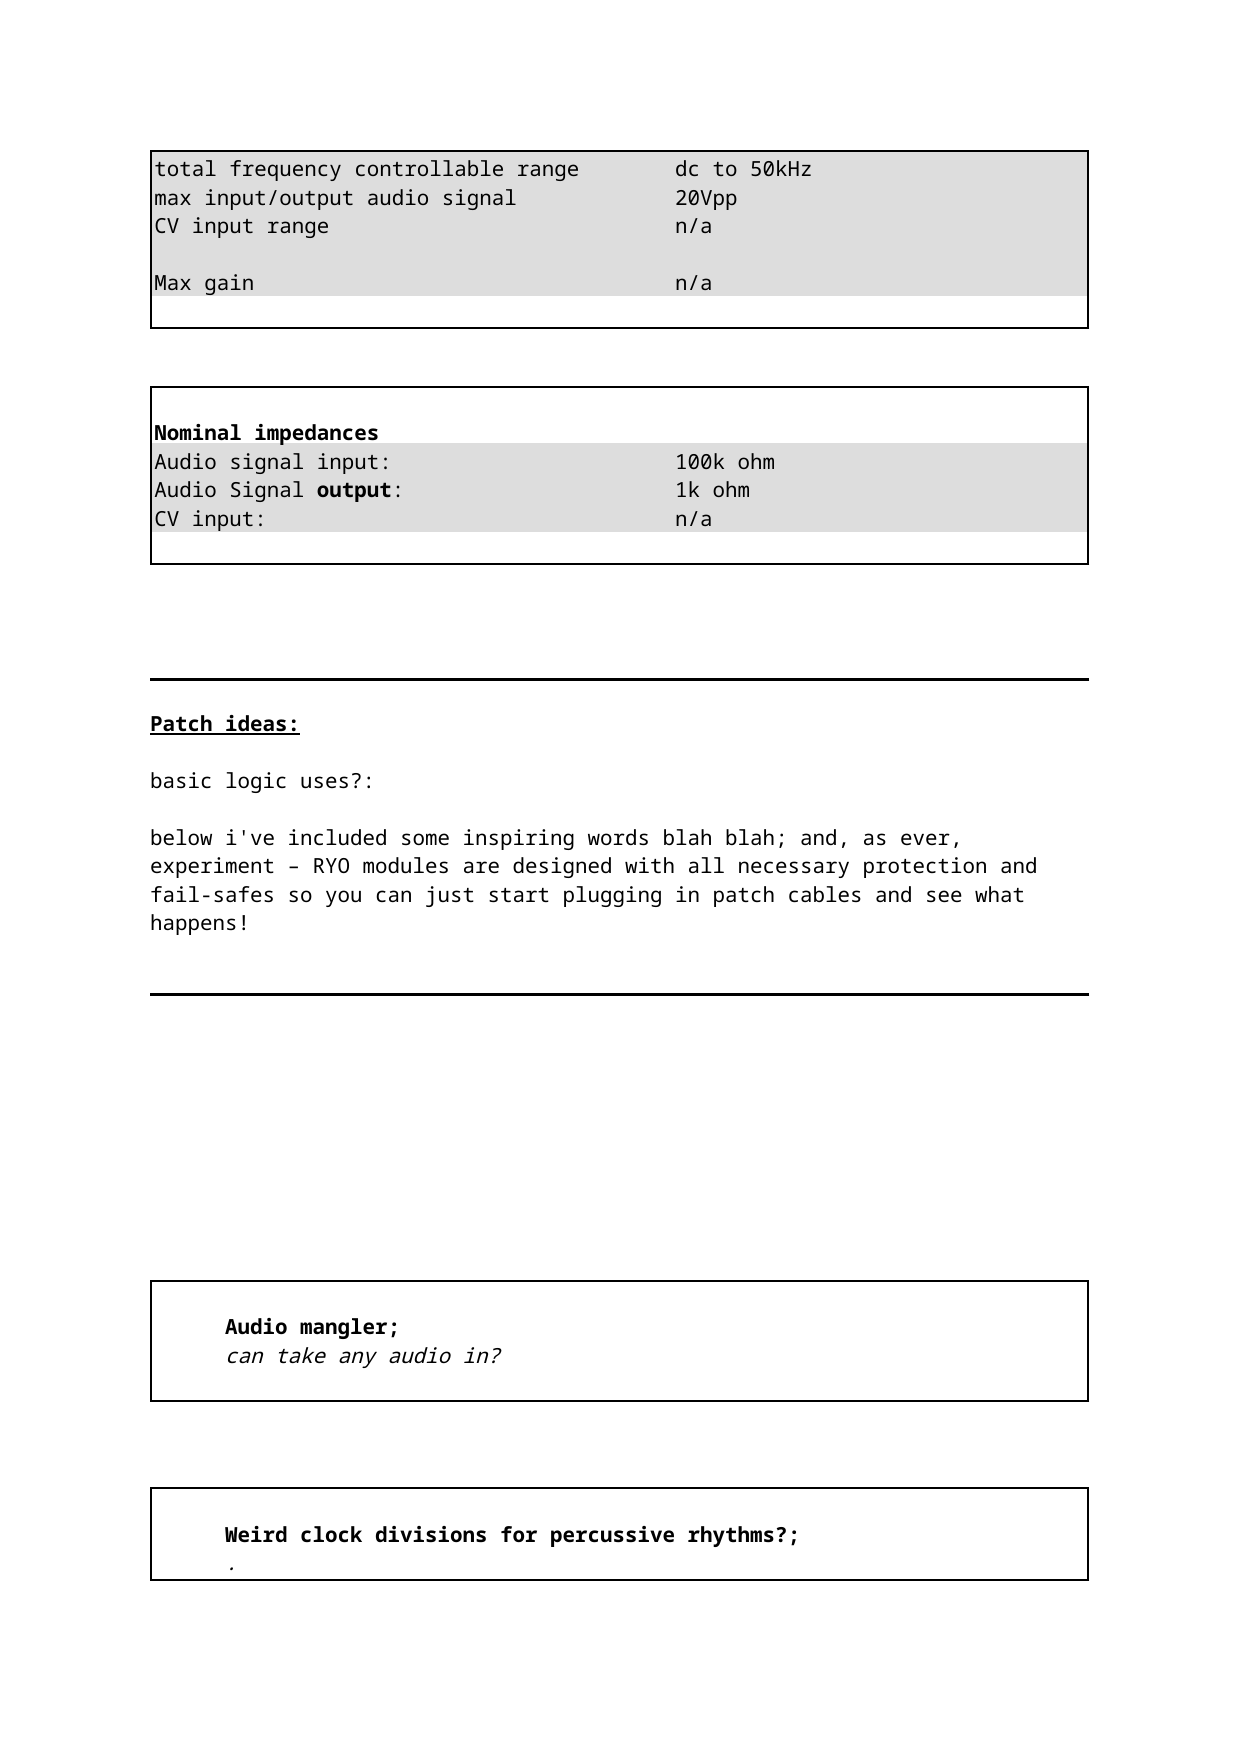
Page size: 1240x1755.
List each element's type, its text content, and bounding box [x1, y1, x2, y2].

text Weird clock divisions for percussive rhythms?; [152, 1516, 1087, 1544]
text Patch ideas: [150, 709, 1089, 737]
text Audio mangler; [152, 1308, 1087, 1337]
text below i've included some inspiring words blah blah; and, as ever, experiment – RYO modules are designed with all necessary protection and fail-safes so you can just start plugging in patch cables and see what happens! [150, 823, 1089, 937]
text basic logic uses?: [150, 766, 1089, 794]
text Audio signal input: 100k ohm Audio Signal output: 1k ohm [152, 443, 1087, 499]
text CV input: n/a [152, 499, 1087, 532]
text total frequency controllable range dc to 50kHz [152, 152, 1087, 178]
text max input/output audio signal 20Vpp [152, 178, 1087, 207]
text CV input range n/a [152, 207, 1087, 235]
text can take any audio in? [152, 1337, 1087, 1369]
text . [152, 1544, 1087, 1579]
text Max gain n/a [152, 264, 1087, 296]
text Nominal impedances [152, 414, 1087, 443]
